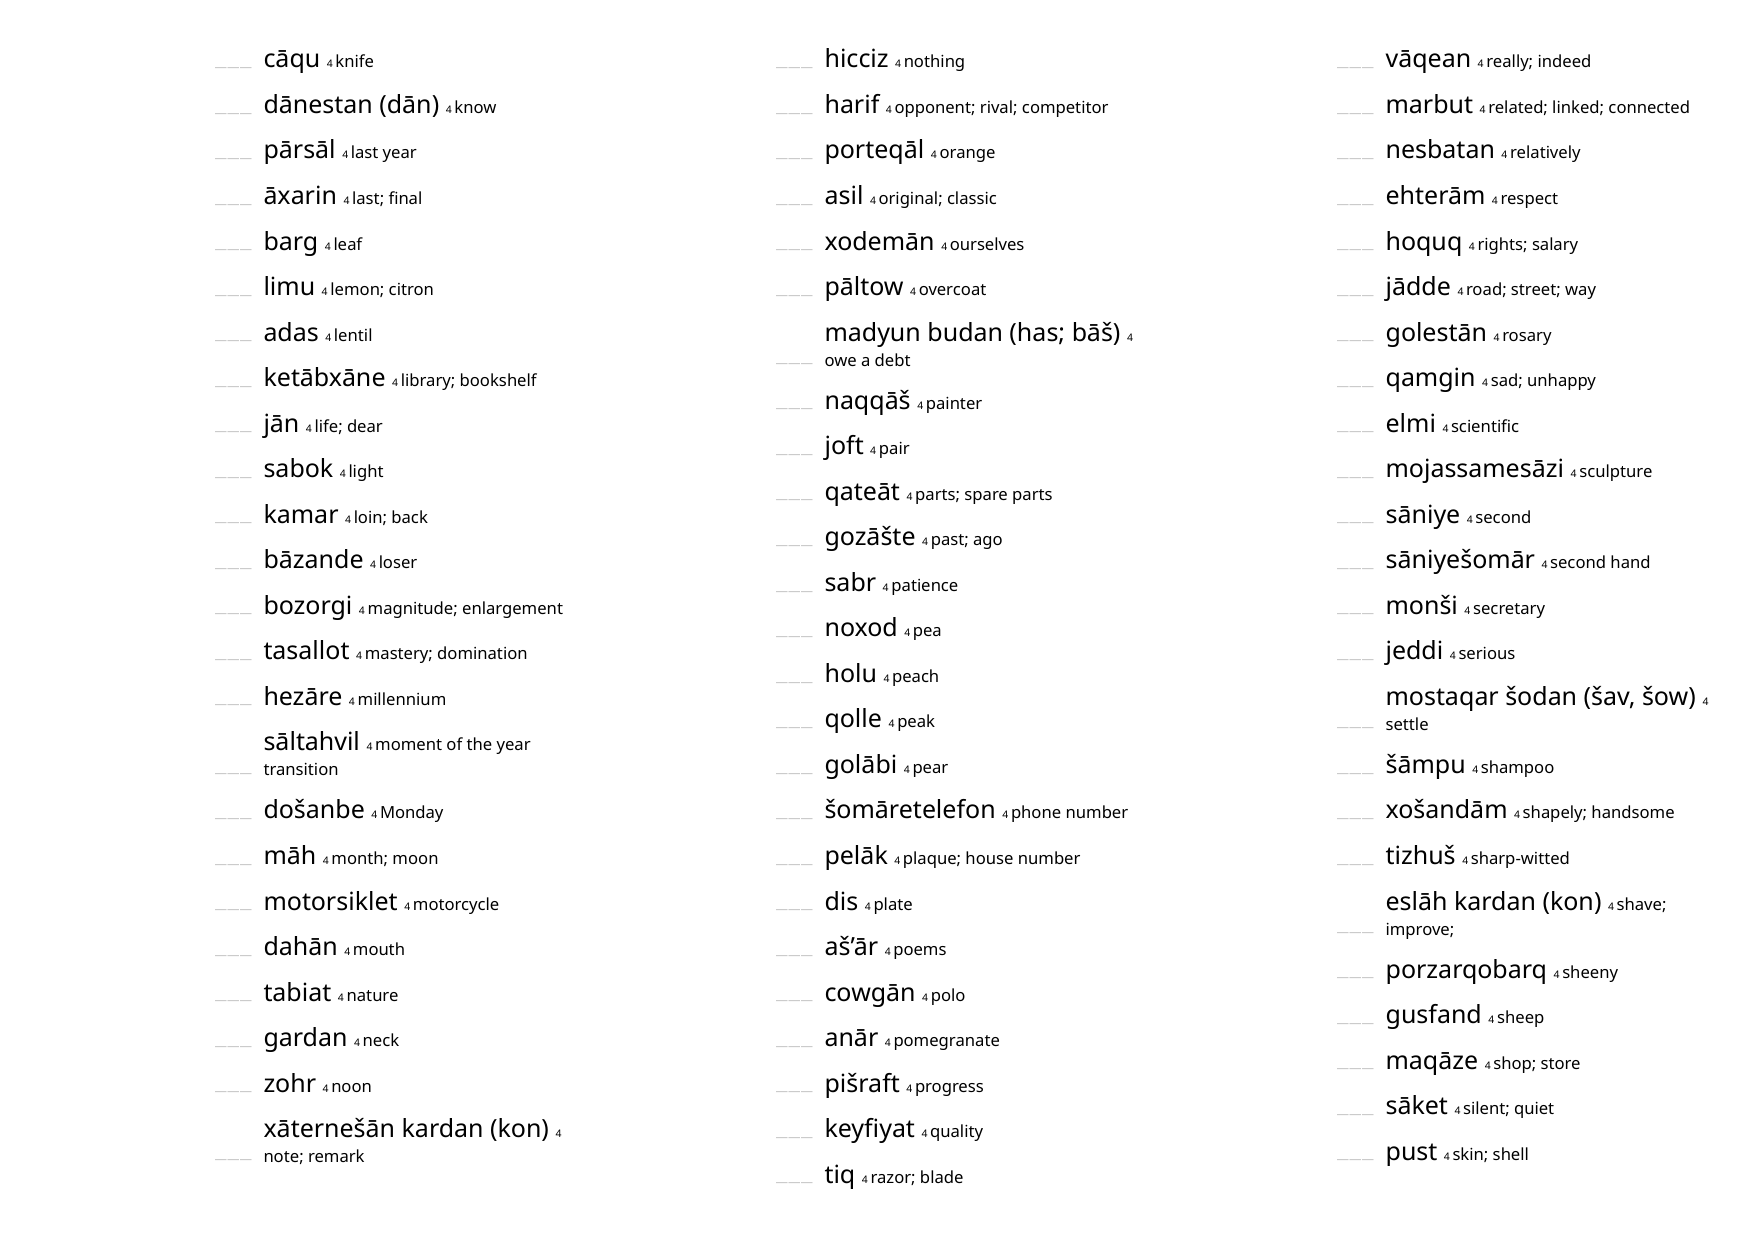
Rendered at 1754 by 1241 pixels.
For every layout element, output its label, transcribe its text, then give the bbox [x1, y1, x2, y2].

table_cell ——— [35, 1014, 257, 1059]
table_cell ——— [596, 263, 818, 308]
table_cell dānestan (dān) 4 know [258, 81, 596, 126]
table_cell ——— [596, 695, 818, 741]
table_cell tizhuš 4 sharp‐witted [1380, 832, 1718, 877]
table_cell xāternešān kardan (kon) 4 note; remark [258, 1105, 596, 1173]
table_cell xodemān 4 ourselves [819, 218, 1157, 263]
table_cell sāket 4 silent; quiet [1380, 1082, 1718, 1128]
table_cell ——— [1158, 491, 1379, 536]
table_cell tabiat 4 nature [258, 969, 596, 1014]
table_cell ——— [1158, 172, 1379, 217]
table_cell joft 4 pair [819, 422, 1157, 468]
table_cell ——— [35, 1060, 257, 1105]
table_cell gusfand 4 sheep [1380, 991, 1718, 1037]
table_cell ——— [596, 126, 818, 172]
table_cell sabok 4 light [258, 445, 596, 491]
table_cell motorsiklet 4 motorcycle [258, 878, 596, 923]
table_cell sabr 4 patience [819, 559, 1157, 604]
table_cell ——— [596, 559, 818, 604]
table_cell porteqāl 4 orange [819, 126, 1157, 172]
table_cell ——— [596, 786, 818, 832]
table_cell ——— [596, 513, 818, 559]
table_cell māh 4 month; moon [258, 832, 596, 877]
table_cell ——— [35, 445, 257, 491]
table_cell qolle 4 peak [819, 695, 1157, 741]
table_cell ——— [35, 536, 257, 582]
table_cell ——— [596, 1014, 818, 1059]
table_cell ——— [35, 786, 257, 832]
table_cell ——— [596, 923, 818, 968]
table_cell monši 4 secretary [1380, 582, 1718, 627]
table_cell pišraft 4 progress [819, 1060, 1157, 1105]
table_cell ——— [596, 1060, 818, 1105]
table_cell ——— [1158, 400, 1379, 445]
table_cell ——— [1158, 991, 1379, 1037]
table_cell jādde 4 road; street; way [1380, 263, 1718, 308]
table_cell jeddi 4 serious [1380, 627, 1718, 673]
table_cell ——— [35, 35, 257, 81]
table_cell qateāt 4 parts; spare parts [819, 468, 1157, 513]
table_cell cāqu 4 knife [258, 35, 596, 81]
table_cell pelāk 4 plaque; house number [819, 832, 1157, 877]
table_cell xošandām 4 shapely; handsome [1380, 786, 1718, 832]
table_cell ——— [1158, 741, 1379, 786]
table_cell noxod 4 pea [819, 604, 1157, 650]
table_cell adas 4 lentil [258, 309, 596, 354]
table_cell ——— [596, 650, 818, 695]
table_cell golābi 4 pear [819, 741, 1157, 786]
table_cell cowgān 4 polo [819, 969, 1157, 1014]
table_cell elmi 4 scientific [1380, 400, 1718, 445]
table_cell ——— [596, 604, 818, 650]
table_cell ——— [1158, 1037, 1379, 1082]
table_cell ——— [596, 218, 818, 263]
table_cell ——— [35, 969, 257, 1014]
table_cell ——— [35, 627, 257, 673]
table_cell zohr 4 noon [258, 1060, 596, 1105]
table_cell ——— [35, 172, 257, 217]
table_cell madyun budan (has; bāš) 4 owe a debt [819, 309, 1157, 377]
table_cell ——— [1158, 878, 1379, 946]
table_cell dis 4 plate [819, 878, 1157, 923]
table_cell mostaqar šodan (šav, šow) 4 settle [1380, 673, 1718, 741]
table_cell holu 4 peach [819, 650, 1157, 695]
table_cell ——— [1158, 445, 1379, 491]
table_cell ——— [35, 354, 257, 399]
table_cell tasallot 4 mastery; domination [258, 627, 596, 673]
table_cell sāltahvil 4 moment of the year transition [258, 718, 596, 786]
table_cell ——— [1158, 536, 1379, 582]
table_cell ——— [596, 81, 818, 126]
table_cell ——— [35, 923, 257, 968]
table_cell ——— [1158, 309, 1379, 354]
table_cell limu 4 lemon; citron [258, 263, 596, 308]
table_cell ——— [35, 718, 257, 786]
table_cell ——— [596, 1105, 818, 1151]
table_cell šāmpu 4 shampoo [1380, 741, 1718, 786]
table_cell ——— [1158, 263, 1379, 308]
table_cell pārsāl 4 last year [258, 126, 596, 172]
table_cell bāzande 4 loser [258, 536, 596, 582]
table_cell vāqean 4 really; indeed [1380, 35, 1718, 81]
table_cell ——— [1158, 1128, 1379, 1173]
table_cell ——— [35, 218, 257, 263]
table_cell ——— [35, 582, 257, 627]
table_cell ——— [1158, 786, 1379, 832]
table_cell ——— [596, 832, 818, 877]
table_cell anār 4 pomegranate [819, 1014, 1157, 1059]
table_cell hicciz 4 nothing [819, 35, 1157, 81]
table_cell jān 4 life; dear [258, 400, 596, 445]
table_cell eslāh kardan (kon) 4 shave; improve; [1380, 878, 1718, 946]
table_cell ——— [35, 491, 257, 536]
table_cell bozorgi 4 magnitude; enlargement [258, 582, 596, 627]
table_cell hoquq 4 rights; salary [1380, 218, 1718, 263]
table_cell ——— [1158, 1082, 1379, 1128]
table_cell ——— [1158, 946, 1379, 991]
table_cell ——— [35, 126, 257, 172]
table_cell ——— [596, 969, 818, 1014]
table_cell golestān 4 rosary [1380, 309, 1718, 354]
table_cell asil 4 original; classic [819, 172, 1157, 217]
table_cell ——— [35, 673, 257, 718]
table_cell ——— [1158, 81, 1379, 126]
table_cell ehterām 4 respect [1380, 172, 1718, 217]
table_cell ketābxāne 4 library; bookshelf [258, 354, 596, 399]
table_cell ——— [35, 309, 257, 354]
table_cell pāltow 4 overcoat [819, 263, 1157, 308]
table_cell naqqāš 4 painter [819, 377, 1157, 422]
table_cell ——— [1158, 832, 1379, 877]
table_cell nesbatan 4 relatively [1380, 126, 1718, 172]
table_cell ——— [35, 1105, 257, 1173]
table_cell aš’ār 4 poems [819, 923, 1157, 968]
table_cell hezāre 4 millennium [258, 673, 596, 718]
table_cell qamgin 4 sad; unhappy [1380, 354, 1718, 399]
table_cell došanbe 4 Monday [258, 786, 596, 832]
table_cell gardan 4 neck [258, 1014, 596, 1059]
table_cell sāniyešomār 4 second hand [1380, 536, 1718, 582]
table_cell āxarin 4 last; final [258, 172, 596, 217]
table_cell ——— [596, 172, 818, 217]
table_cell harif 4 opponent; rival; competitor [819, 81, 1157, 126]
table_cell ——— [35, 400, 257, 445]
table_cell ——— [1158, 354, 1379, 399]
table_cell šomāretelefon 4 phone number [819, 786, 1157, 832]
table_cell ——— [35, 878, 257, 923]
table_cell ——— [1158, 35, 1379, 81]
table_cell ——— [1158, 218, 1379, 263]
table_cell ——— [35, 263, 257, 308]
table_cell kamar 4 loin; back [258, 491, 596, 536]
table_cell mojassamesāzi 4 sculpture [1380, 445, 1718, 491]
table_cell ——— [1158, 627, 1379, 673]
table_cell ——— [596, 309, 818, 377]
table_cell maqāze 4 shop; store [1380, 1037, 1718, 1082]
table_cell ——— [596, 377, 818, 422]
table_cell porzarqobarq 4 sheeny [1380, 946, 1718, 991]
table_cell ——— [1158, 582, 1379, 627]
table_cell sāniye 4 second [1380, 491, 1718, 536]
table_cell pust 4 skin; shell [1380, 1128, 1718, 1173]
table_cell ——— [596, 468, 818, 513]
table_cell ——— [1158, 126, 1379, 172]
table_cell ——— [1158, 673, 1379, 741]
table_cell ——— [596, 35, 818, 81]
table_cell ——— [35, 81, 257, 126]
table_cell tiq 4 razor; blade [819, 1151, 1157, 1196]
table_cell ——— [35, 832, 257, 877]
table_cell ——— [596, 422, 818, 468]
table_cell dahān 4 mouth [258, 923, 596, 968]
table_cell ——— [596, 878, 818, 923]
table_cell ——— [596, 1151, 818, 1196]
table_cell marbut 4 related; linked; connected [1380, 81, 1718, 126]
table_cell keyfiyat 4 quality [819, 1105, 1157, 1151]
table_cell gozāšte 4 past; ago [819, 513, 1157, 559]
table_cell barg 4 leaf [258, 218, 596, 263]
table_cell ——— [596, 741, 818, 786]
